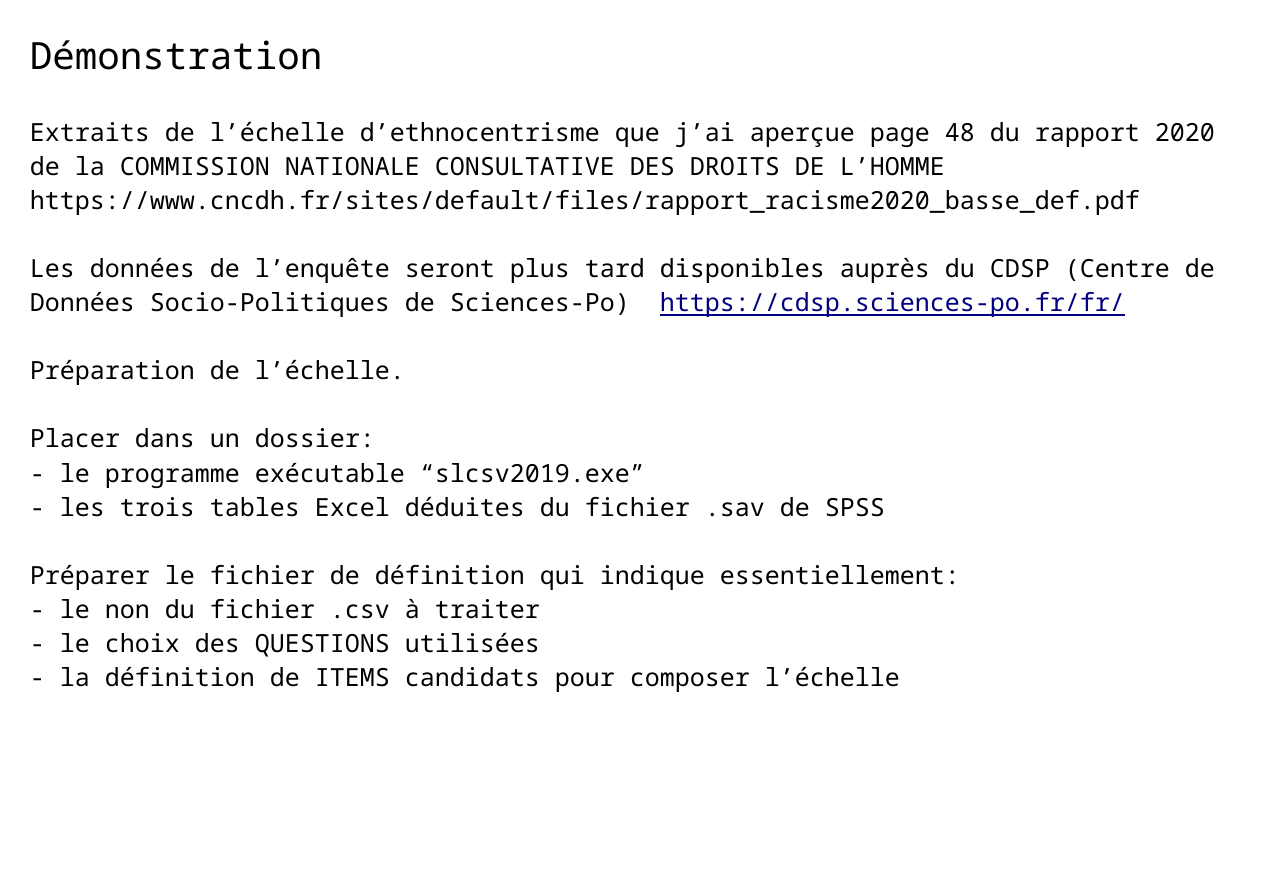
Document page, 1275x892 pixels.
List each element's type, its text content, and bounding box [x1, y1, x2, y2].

text - les trois tables Excel déduites du fichier .sav de SPSS [29, 489, 1246, 523]
text Préparer le fichier de définition qui indique essentiellement: [29, 557, 1246, 591]
text - le choix des QUESTIONS utilisées [29, 626, 1246, 659]
text Démonstration [29, 29, 1246, 81]
text Les données de l’enquête seront plus tard disponibles auprès du CDSP (Centre de Données Socio-Politiques de Sciences-Po) https://cdsp.sciences-po.fr/fr/ [29, 251, 1246, 319]
text - le programme exécutable “slcsv2019.exe” [29, 455, 1246, 489]
text - le non du fichier .csv à traiter [29, 591, 1246, 626]
text Préparation de l’échelle. [29, 353, 1246, 387]
text - la définition de ITEMS candidats pour composer l’échelle [29, 659, 1246, 694]
text https://www.cncdh.fr/sites/default/files/rapport_racisme2020_basse_def.pdf [29, 183, 1246, 217]
text Extraits de l’échelle d’ethnocentrisme que j’ai aperçue page 48 du rapport 2020 de la COMMISSION NATIONALE CONSULTATIVE DES DROITS DE L’HOMME [29, 114, 1246, 183]
text Placer dans un dossier: [29, 421, 1246, 455]
